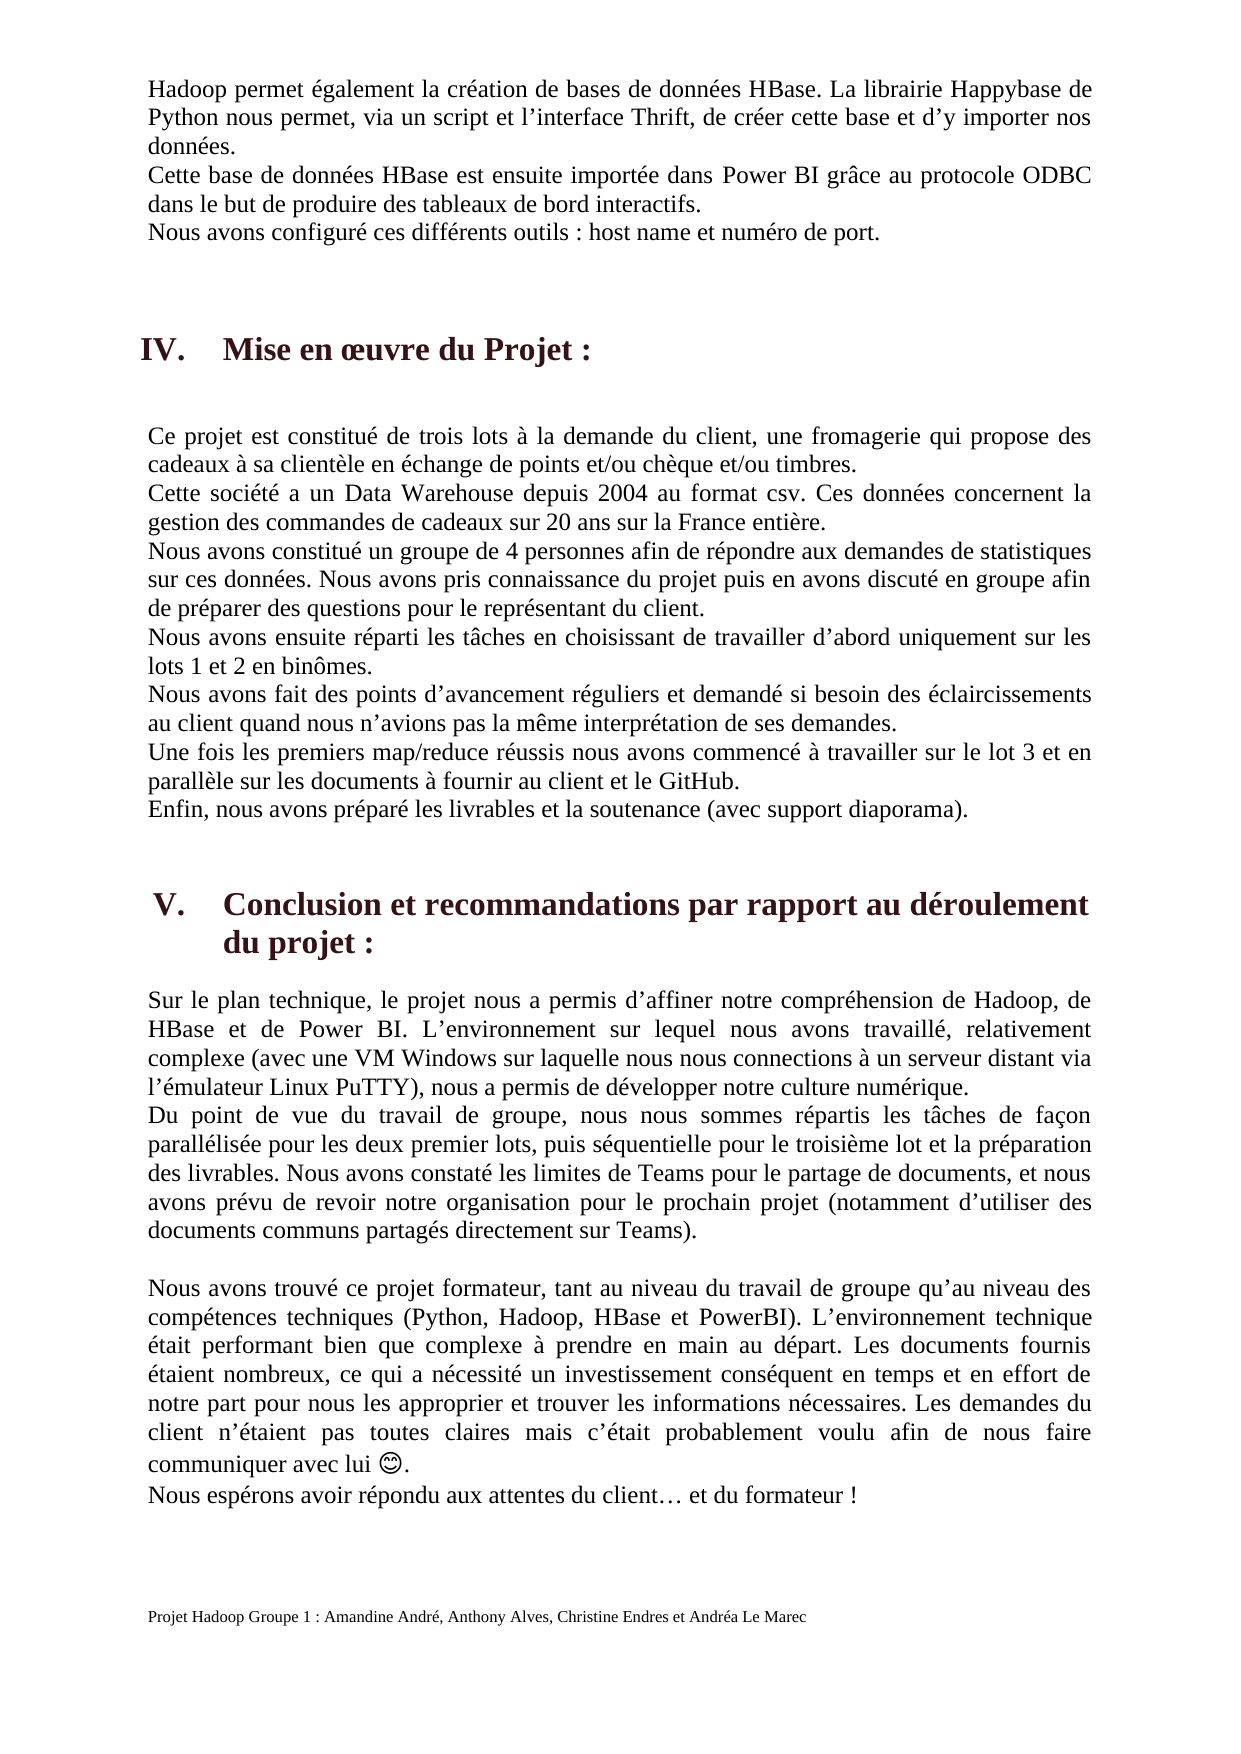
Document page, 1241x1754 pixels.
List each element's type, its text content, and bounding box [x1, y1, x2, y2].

text Hadoop permet également la création de bases de données HBase. La librairie Happybase de Python nous permet, via un script et l’interface Thrift, de créer cette base et d’y importer nos données. [148, 74, 1093, 160]
text Sur le plan technique, le projet nous a permis d’affiner notre compréhension de Hadoop, de HBase et de Power BI. L’environnement sur lequel nous avons travaillé, relativement complexe (avec une VM Windows sur laquelle nous nous connections à un serveur distant via l’émulateur Linux PuTTY), nous a permis de développer notre culture numérique. [148, 986, 1093, 1101]
text Une fois les premiers map/reduce réussis nous avons commencé à travailler sur le lot 3 et en parallèle sur les documents à fournir au client et le GitHub. [148, 737, 1093, 794]
text Nous espérons avoir répondu aux attentes du client… et du formateur ! [148, 1480, 1093, 1508]
text Nous avons ensuite réparti les tâches en choisissant de travailler d’abord uniquement sur les lots 1 et 2 en binômes. [148, 622, 1093, 679]
subtitle Mise en œuvre du Projet : [185, 329, 1093, 367]
text Enfin, nous avons préparé les livrables et la soutenance (avec support diaporama). [148, 794, 1093, 823]
text Nous avons constitué un groupe de 4 personnes afin de répondre aux demandes de statistiques sur ces données. Nous avons pris connaissance du projet puis en avons discuté en groupe afin de préparer des questions pour le représentant du client. [148, 536, 1093, 622]
text Nous avons configuré ces différents outils : host name et numéro de port. [148, 217, 1093, 246]
text Nous avons trouvé ce projet formateur, tant au niveau du travail de groupe qu’au niveau des compétences techniques (Python, Hadoop, HBase et PowerBI). L’environnement technique était performant bien que complexe à prendre en main au départ. Les documents fournis étaient nombreux, ce qui a nécessité un investissement conséquent en temps et en effort de notre part pour nous les approprier et trouver les informations nécessaires. Les demandes du client n’étaient pas toutes claires mais c’était probablement voulu afin de nous faire communiquer avec lui 😊. [148, 1273, 1093, 1480]
text Nous avons fait des points d’avancement réguliers et demandé si besoin des éclaircissements au client quand nous n’avions pas la même interprétation de ses demandes. [148, 679, 1093, 737]
text Ce projet est constitué de trois lots à la demande du client, une fromagerie qui propose des cadeaux à sa clientèle en échange de points et/ou chèque et/ou timbres. [148, 421, 1093, 478]
subtitle Conclusion et recommandations par rapport au déroulement du projet : [185, 884, 1093, 961]
text Cette base de données HBase est ensuite importée dans Power BI grâce au protocole ODBC dans le but de produire des tableaux de bord interactifs. [148, 160, 1093, 217]
text Cette société a un Data Warehouse depuis 2004 au format csv. Ces données concernent la gestion des commandes de cadeaux sur 20 ans sur la France entière. [148, 478, 1093, 536]
text Du point de vue du travail de groupe, nous nous sommes répartis les tâches de façon parallélisée pour les deux premier lots, puis séquentielle pour le troisième lot et la préparation des livrables. Nous avons constaté les limites de Teams pour le partage de documents, et nous avons prévu de revoir notre organisation pour le prochain projet (notamment d’utiliser des documents communs partagés directement sur Teams). [148, 1101, 1093, 1244]
